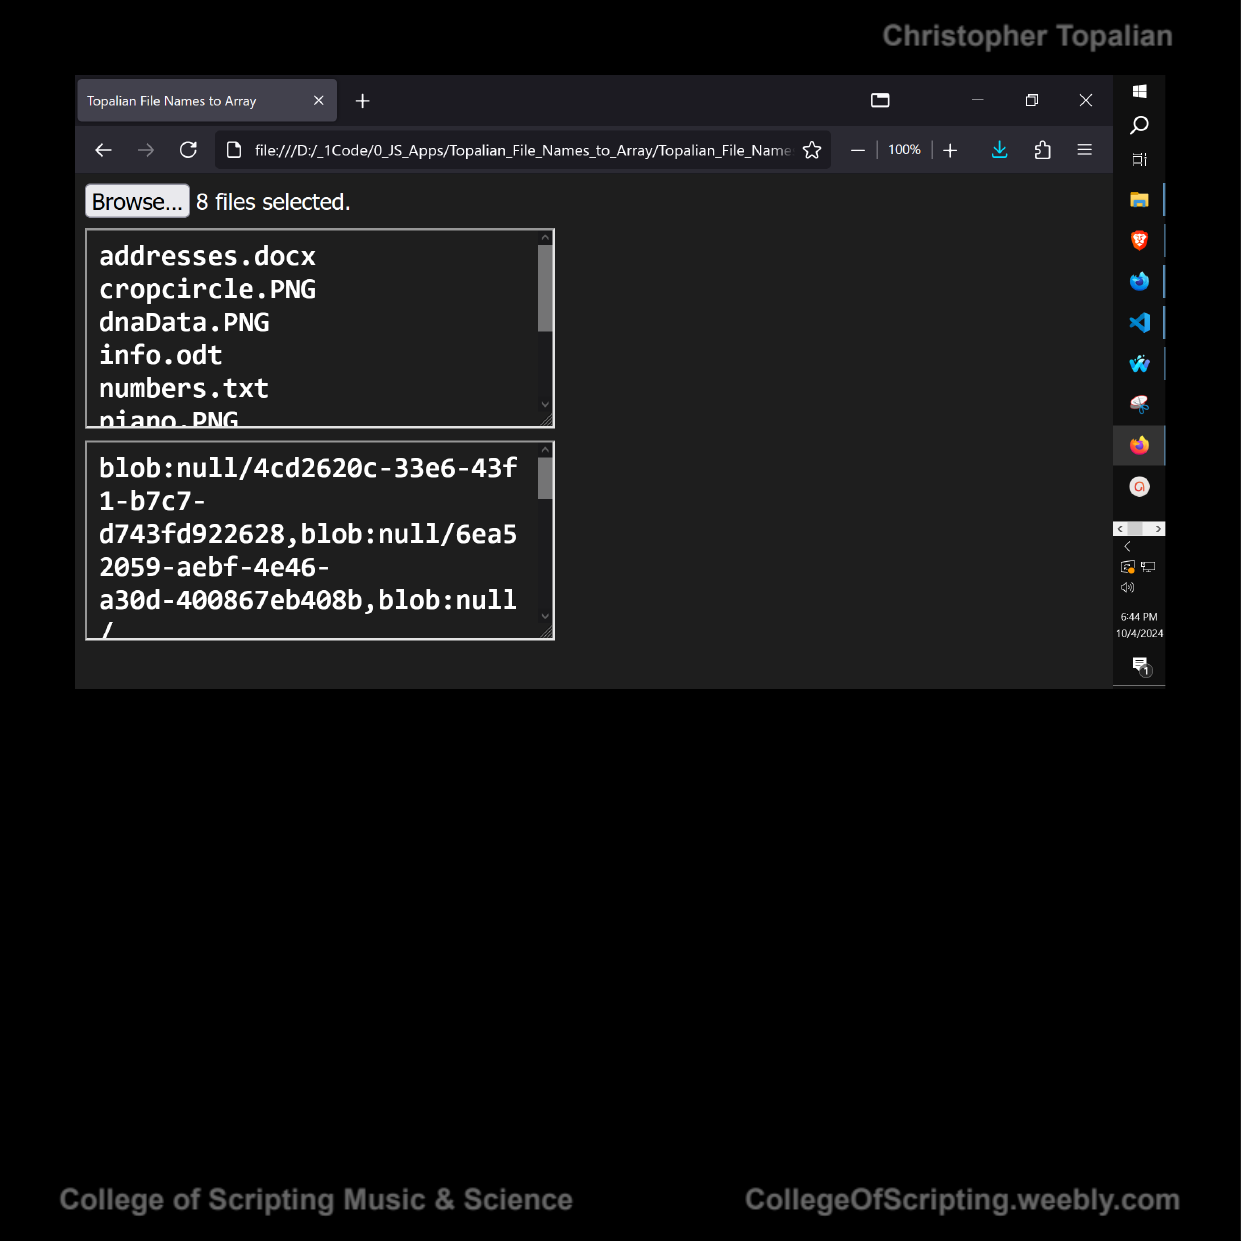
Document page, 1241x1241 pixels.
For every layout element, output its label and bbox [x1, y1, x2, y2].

picture [75, 75, 1166, 689]
